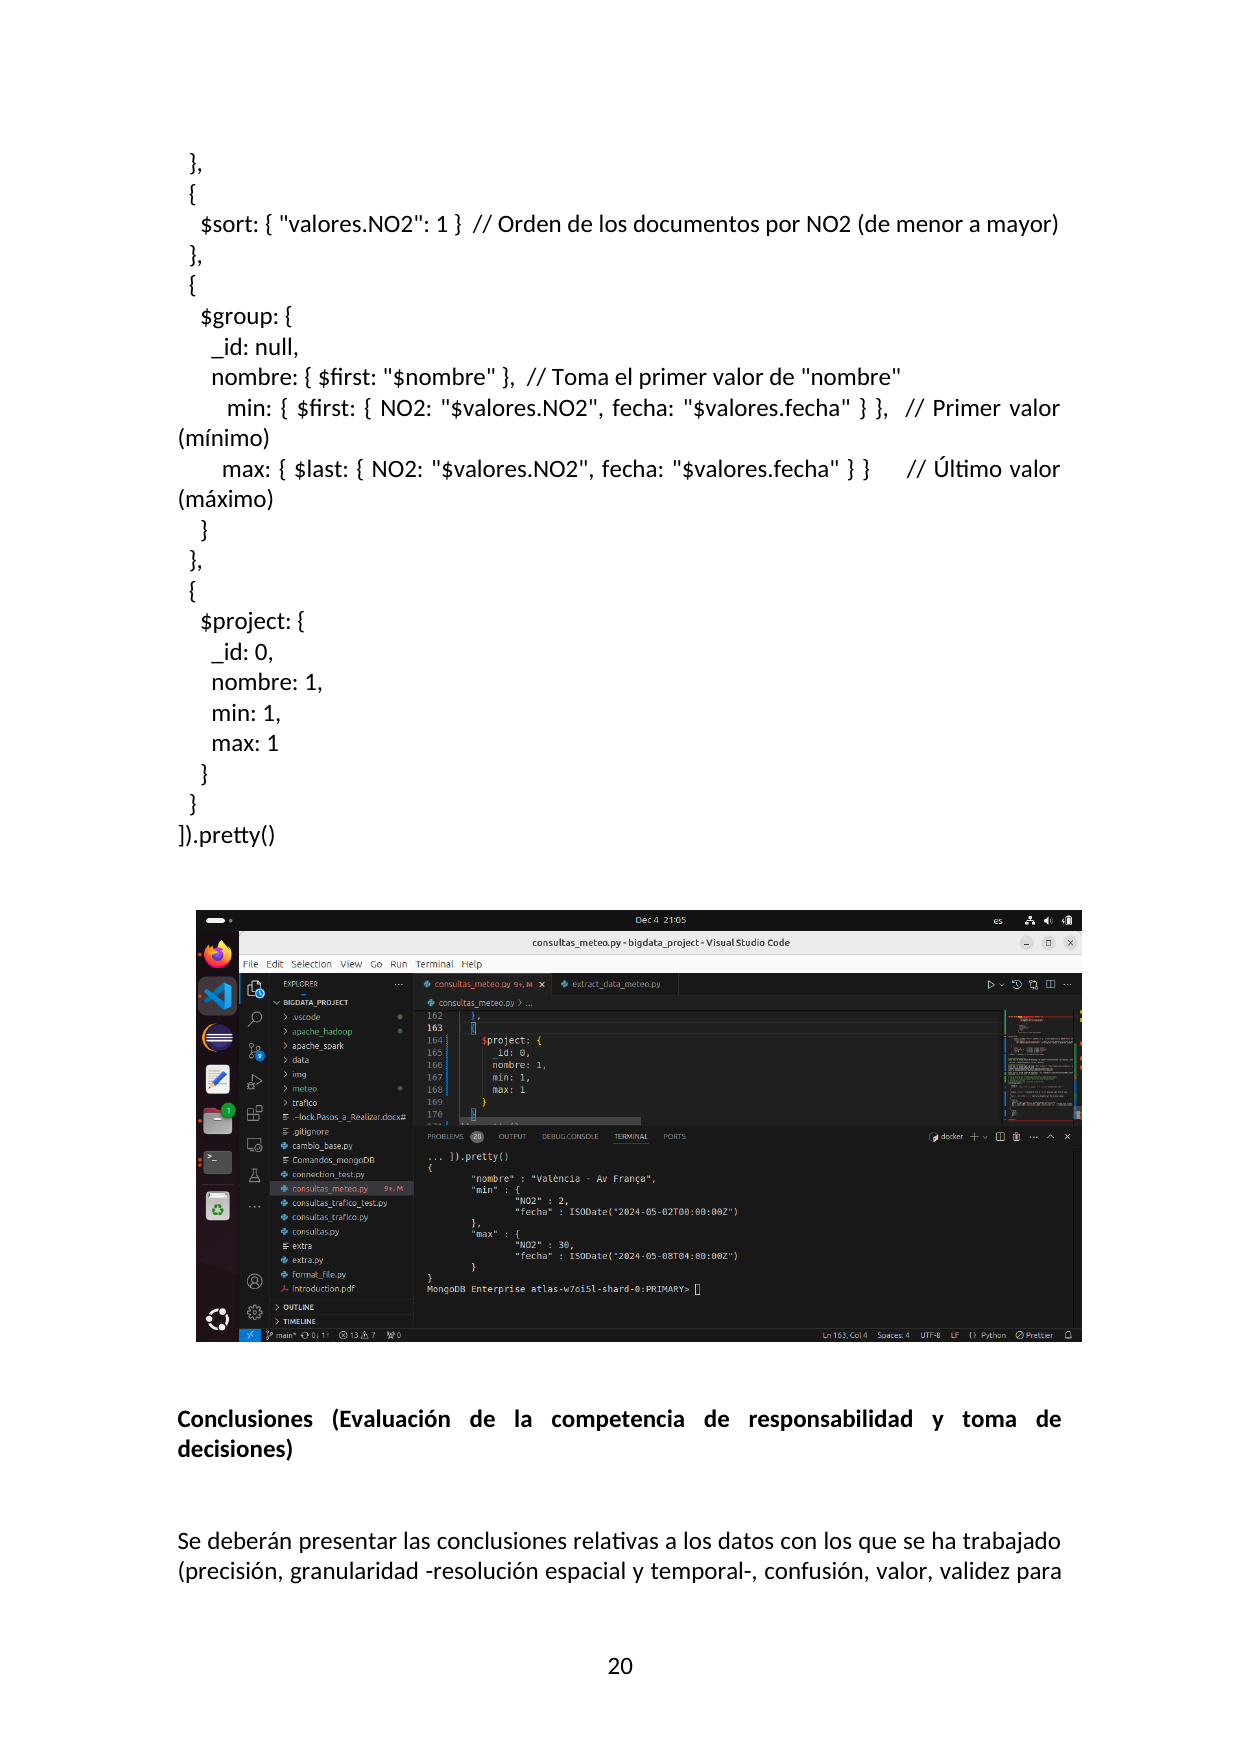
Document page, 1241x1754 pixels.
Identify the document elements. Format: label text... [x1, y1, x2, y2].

text } [177, 758, 1063, 788]
text max: { $last: { NO2: "$valores.NO2", fecha: "$valores.fecha" } } // Último valor (máximo) [177, 453, 1063, 514]
text Se deberán presentar las conclusiones relativas a los datos con los que se ha trabajado (precisión, granularidad -resolución espacial y temporal-, confusión, valor, validez para [177, 1525, 1063, 1586]
text } [177, 788, 1063, 819]
text Conclusiones (Evaluación de la competencia de responsabilidad y toma de decisiones) [177, 1403, 1063, 1464]
text }, [177, 544, 1063, 575]
text min: { $first: { NO2: "$valores.NO2", fecha: "$valores.fecha" } }, // Primer valor (mínimo) [177, 392, 1063, 453]
picture [196, 910, 1082, 1342]
text }, [177, 148, 1063, 178]
text _id: 0, [177, 636, 1063, 666]
text _id: null, [177, 331, 1063, 361]
text { [177, 270, 1063, 300]
text ]).pretty() [177, 819, 1063, 849]
text $group: { [177, 300, 1063, 331]
text }, [177, 239, 1063, 270]
text min: 1, [177, 697, 1063, 727]
text { [177, 178, 1063, 209]
text $project: { [177, 605, 1063, 636]
text { [177, 575, 1063, 605]
text max: 1 [177, 727, 1063, 758]
text $sort: { "valores.NO2": 1 } // Orden de los documentos por NO2 (de menor a mayor) [177, 209, 1063, 239]
text nombre: 1, [177, 666, 1063, 697]
text } [177, 514, 1063, 544]
text nombre: { $first: "$nombre" }, // Toma el primer valor de "nombre" [177, 361, 1063, 392]
